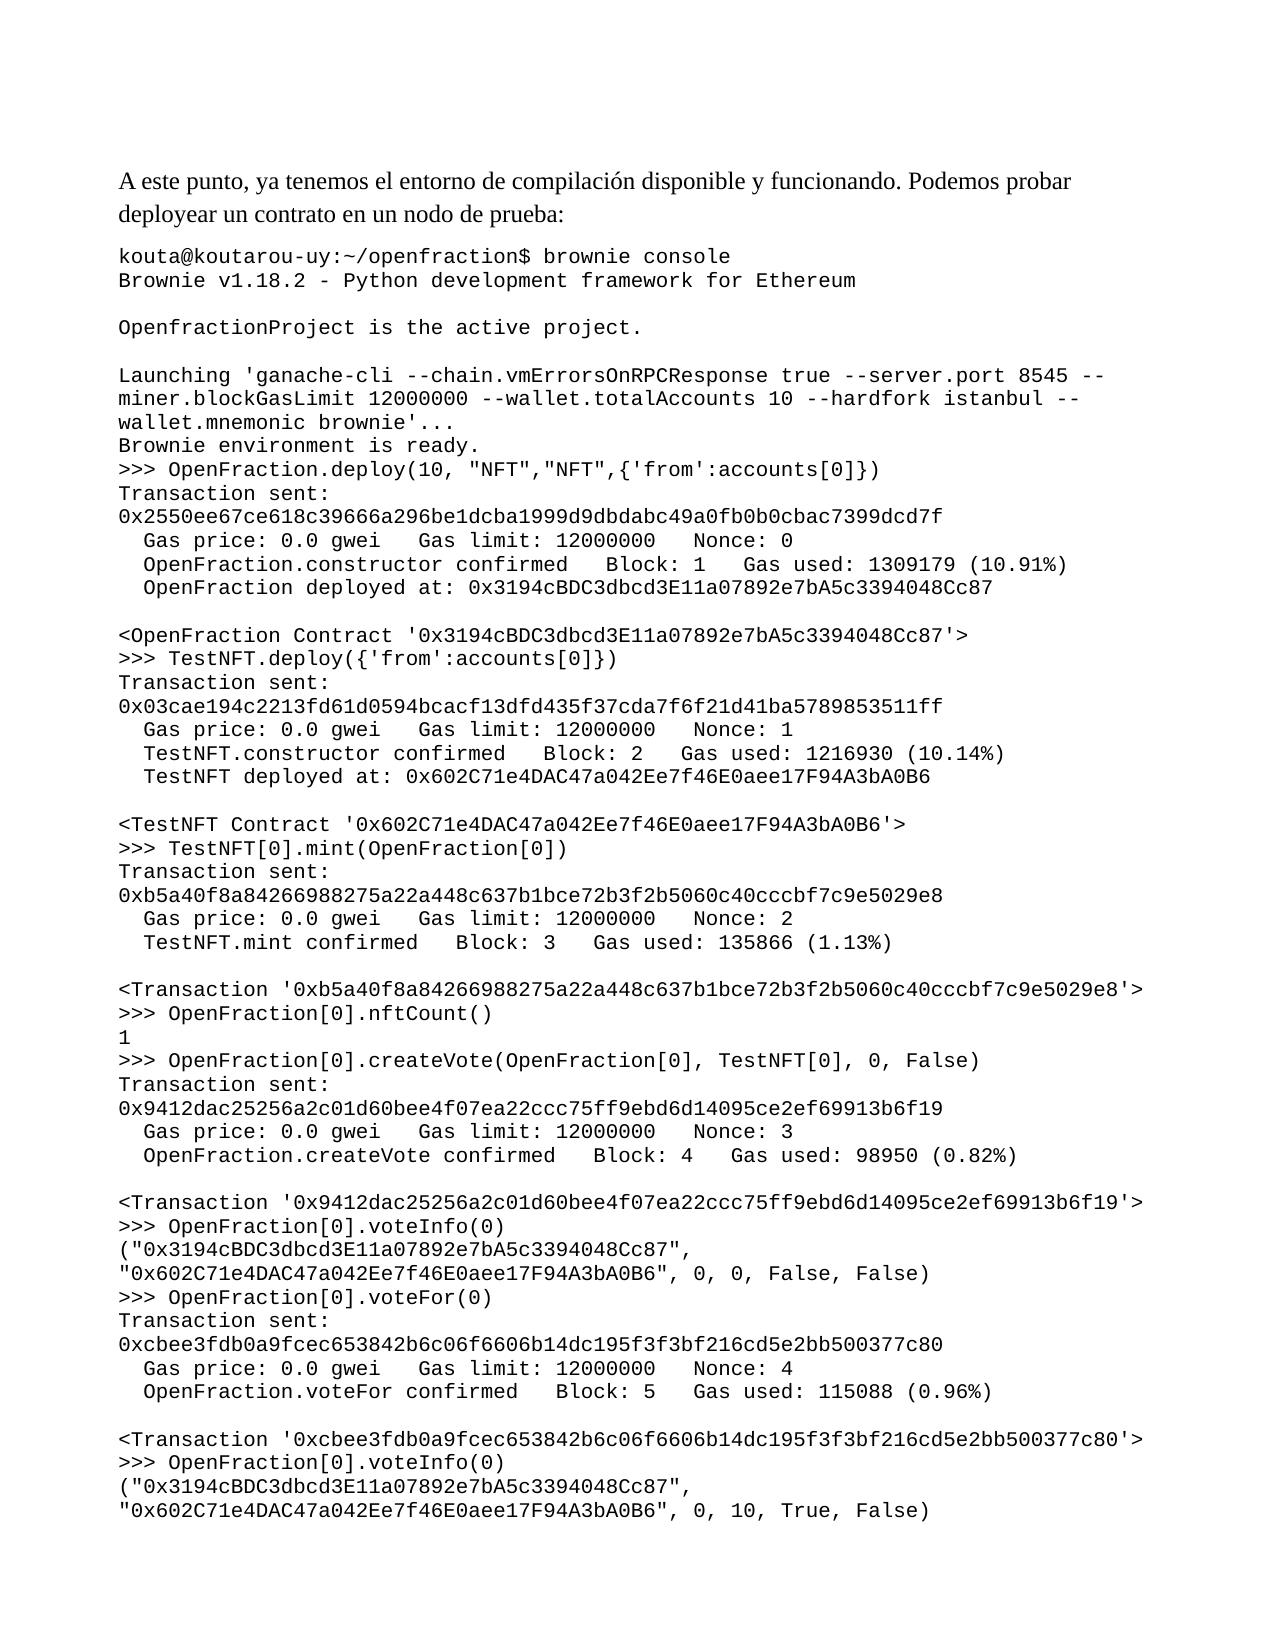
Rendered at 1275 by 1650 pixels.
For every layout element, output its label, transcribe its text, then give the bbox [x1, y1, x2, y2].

text >>> OpenFraction[0].voteFor(0) [118, 1287, 1157, 1310]
text TestNFT.mint confirmed Block: 3 Gas used: 135866 (1.13%) [118, 932, 1157, 956]
text ("0x3194cBDC3dbcd3E11a07892e7bA5c3394048Cc87", "0x602C71e4DAC47a042Ee7f46E0aee17F94A3bA0B6", 0, 10, True, False) [118, 1476, 1157, 1523]
text Transaction sent: 0xb5a40f8a84266988275a22a448c637b1bce72b3f2b5060c40cccbf7c9e5029e8 [118, 861, 1157, 908]
text Gas price: 0.0 gwei Gas limit: 12000000 Nonce: 3 [118, 1121, 1157, 1145]
text Gas price: 0.0 gwei Gas limit: 12000000 Nonce: 2 [118, 908, 1157, 932]
text OpenFraction deployed at: 0x3194cBDC3dbcd3E11a07892e7bA5c3394048Cc87 [118, 577, 1157, 601]
text TestNFT deployed at: 0x602C71e4DAC47a042Ee7f46E0aee17F94A3bA0B6 [118, 767, 1157, 790]
text <TestNFT Contract '0x602C71e4DAC47a042Ee7f46E0aee17F94A3bA0B6'> [118, 814, 1157, 837]
text Transaction sent: 0x03cae194c2213fd61d0594bcacf13dfd435f37cda7f6f21d41ba5789853511ff [118, 672, 1157, 719]
text Brownie environment is ready. [118, 436, 1157, 459]
text Gas price: 0.0 gwei Gas limit: 12000000 Nonce: 4 [118, 1358, 1157, 1381]
text >>> OpenFraction[0].nftCount() [118, 1003, 1157, 1027]
text OpenFraction.constructor confirmed Block: 1 Gas used: 1309179 (10.91%) [118, 554, 1157, 577]
text OpenfractionProject is the active project. [118, 317, 1157, 341]
text TestNFT.constructor confirmed Block: 2 Gas used: 1216930 (10.14%) [118, 743, 1157, 767]
text >>> OpenFraction[0].voteInfo(0) [118, 1452, 1157, 1476]
text <Transaction '0xb5a40f8a84266988275a22a448c637b1bce72b3f2b5060c40cccbf7c9e5029e8'> [118, 979, 1157, 1003]
text <Transaction '0xcbee3fdb0a9fcec653842b6c06f6606b14dc195f3f3bf216cd5e2bb500377c80'> [118, 1429, 1157, 1452]
text OpenFraction.voteFor confirmed Block: 5 Gas used: 115088 (0.96%) [118, 1381, 1157, 1405]
text Brownie v1.18.2 - Python development framework for Ethereum [118, 270, 1157, 294]
text >>> OpenFraction[0].createVote(OpenFraction[0], TestNFT[0], 0, False) [118, 1050, 1157, 1074]
text Transaction sent: 0x9412dac25256a2c01d60bee4f07ea22ccc75ff9ebd6d14095ce2ef69913b6f19 [118, 1074, 1157, 1121]
text Transaction sent: 0xcbee3fdb0a9fcec653842b6c06f6606b14dc195f3f3bf216cd5e2bb500377c80 [118, 1310, 1157, 1358]
text >>> TestNFT.deploy({'from':accounts[0]}) [118, 648, 1157, 672]
text Launching 'ganache-cli --chain.vmErrorsOnRPCResponse true --server.port 8545 --miner.blockGasLimit 12000000 --wallet.totalAccounts 10 --hardfork istanbul --wallet.mnemonic brownie'... [118, 364, 1157, 436]
text kouta@koutarou-uy:~/openfraction$ brownie console [118, 246, 1157, 270]
text >>> OpenFraction[0].voteInfo(0) [118, 1216, 1157, 1239]
text <Transaction '0x9412dac25256a2c01d60bee4f07ea22ccc75ff9ebd6d14095ce2ef69913b6f19'> [118, 1192, 1157, 1216]
text Transaction sent: 0x2550ee67ce618c39666a296be1dcba1999d9dbdabc49a0fb0b0cbac7399dcd7f [118, 483, 1157, 530]
text 1 [118, 1027, 1157, 1050]
text Gas price: 0.0 gwei Gas limit: 12000000 Nonce: 1 [118, 719, 1157, 743]
text A este punto, ya tenemos el entorno de compilación disponible y funcionando. Podemos probar deployear un contrato en un nodo de prueba: [118, 166, 1157, 227]
text <OpenFraction Contract '0x3194cBDC3dbcd3E11a07892e7bA5c3394048Cc87'> [118, 625, 1157, 648]
text >>> OpenFraction.deploy(10, "NFT","NFT",{'from':accounts[0]}) [118, 459, 1157, 483]
text OpenFraction.createVote confirmed Block: 4 Gas used: 98950 (0.82%) [118, 1145, 1157, 1168]
text Gas price: 0.0 gwei Gas limit: 12000000 Nonce: 0 [118, 530, 1157, 554]
text ("0x3194cBDC3dbcd3E11a07892e7bA5c3394048Cc87", "0x602C71e4DAC47a042Ee7f46E0aee17F94A3bA0B6", 0, 0, False, False) [118, 1239, 1157, 1287]
text >>> TestNFT[0].mint(OpenFraction[0]) [118, 837, 1157, 861]
